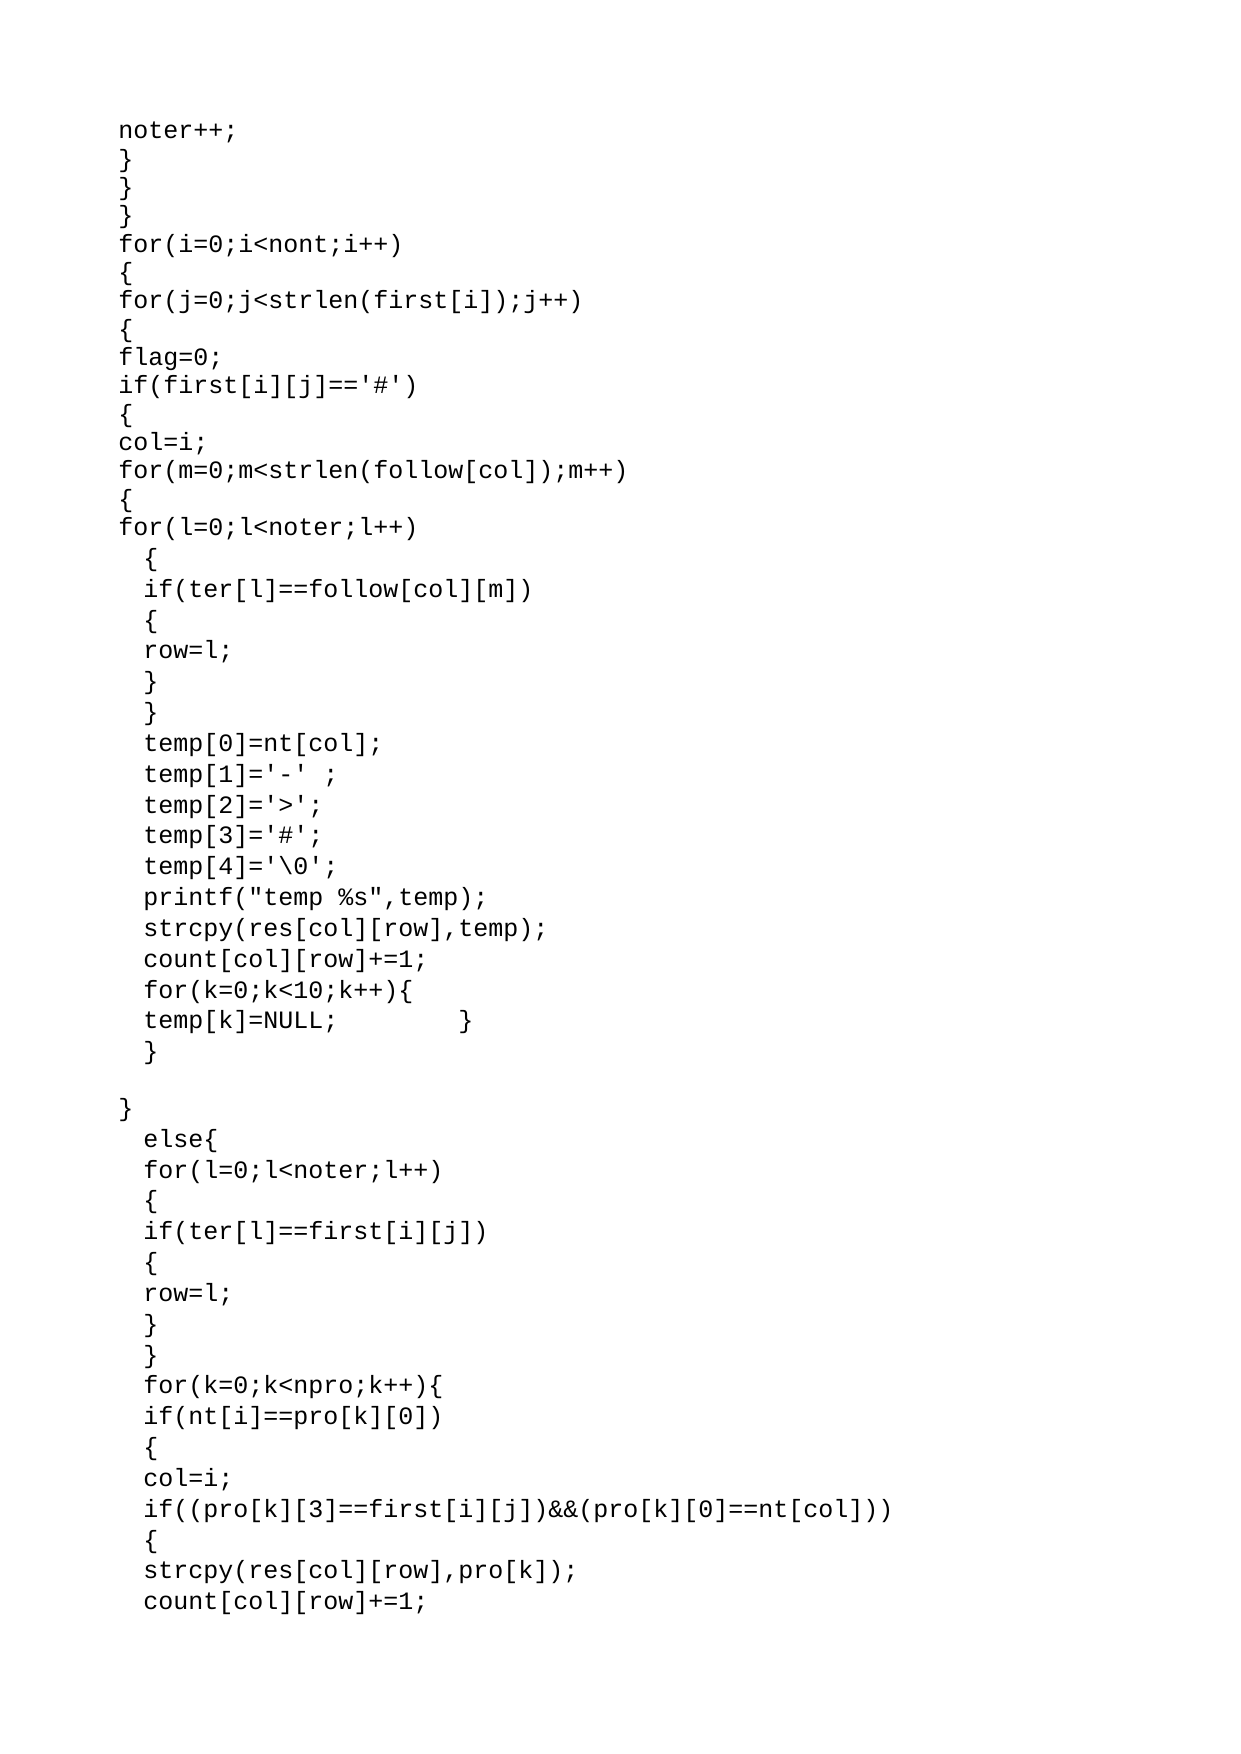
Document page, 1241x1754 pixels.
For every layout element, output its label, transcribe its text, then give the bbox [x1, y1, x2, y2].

text printf("temp %s",temp); [118, 882, 1122, 913]
text } [118, 1036, 1122, 1067]
text { [118, 1186, 1122, 1216]
text if(ter[l]==follow[col][m]) [118, 574, 1122, 605]
text strcpy(res[col][row],pro[k]); [118, 1556, 1122, 1586]
text flag=0; [118, 345, 1122, 373]
text if((pro[k][3]==first[i][j])&&(pro[k][0]==nt[col])) [118, 1494, 1122, 1525]
text temp[k]=NULL; } [118, 1006, 1122, 1036]
text { [118, 1432, 1122, 1463]
text temp[2]='>'; [118, 790, 1122, 821]
text temp[1]='-' ; [118, 759, 1122, 790]
text } [118, 203, 1122, 231]
text row=l; [118, 1278, 1122, 1309]
text for(l=0;l<noter;l++) [118, 1155, 1122, 1186]
text temp[4]='\0'; [118, 851, 1122, 882]
text } [118, 146, 1122, 175]
text } [118, 697, 1122, 728]
text { [118, 401, 1122, 430]
text { [118, 543, 1122, 574]
text } [118, 666, 1122, 697]
text { [118, 1247, 1122, 1278]
text } [118, 1096, 1122, 1124]
text { [118, 605, 1122, 636]
text for(m=0;m<strlen(follow[col]);m++) [118, 458, 1122, 486]
text } [118, 1340, 1122, 1371]
text col=i; [118, 1463, 1122, 1494]
text } [118, 1309, 1122, 1340]
text strcpy(res[col][row],temp); [118, 913, 1122, 944]
text { [118, 260, 1122, 288]
text for(j=0;j<strlen(first[i]);j++) [118, 288, 1122, 316]
text row=l; [118, 636, 1122, 666]
text col=i; [118, 430, 1122, 458]
text { [118, 1525, 1122, 1556]
text for(k=0;k<npro;k++){ [118, 1371, 1122, 1401]
text for(k=0;k<10;k++){ [118, 975, 1122, 1006]
text } [118, 175, 1122, 203]
text for(l=0;l<noter;l++) [118, 515, 1122, 543]
text { [118, 486, 1122, 515]
text temp[3]='#'; [118, 821, 1122, 851]
text if(ter[l]==first[i][j]) [118, 1216, 1122, 1247]
text { [118, 316, 1122, 345]
text if(first[i][j]=='#') [118, 373, 1122, 401]
text count[col][row]+=1; [118, 1586, 1122, 1617]
text else{ [118, 1124, 1122, 1155]
text noter++; [118, 118, 1122, 146]
text count[col][row]+=1; [118, 944, 1122, 975]
text if(nt[i]==pro[k][0]) [118, 1401, 1122, 1432]
text for(i=0;i<nont;i++) [118, 231, 1122, 260]
text temp[0]=nt[col]; [118, 728, 1122, 759]
